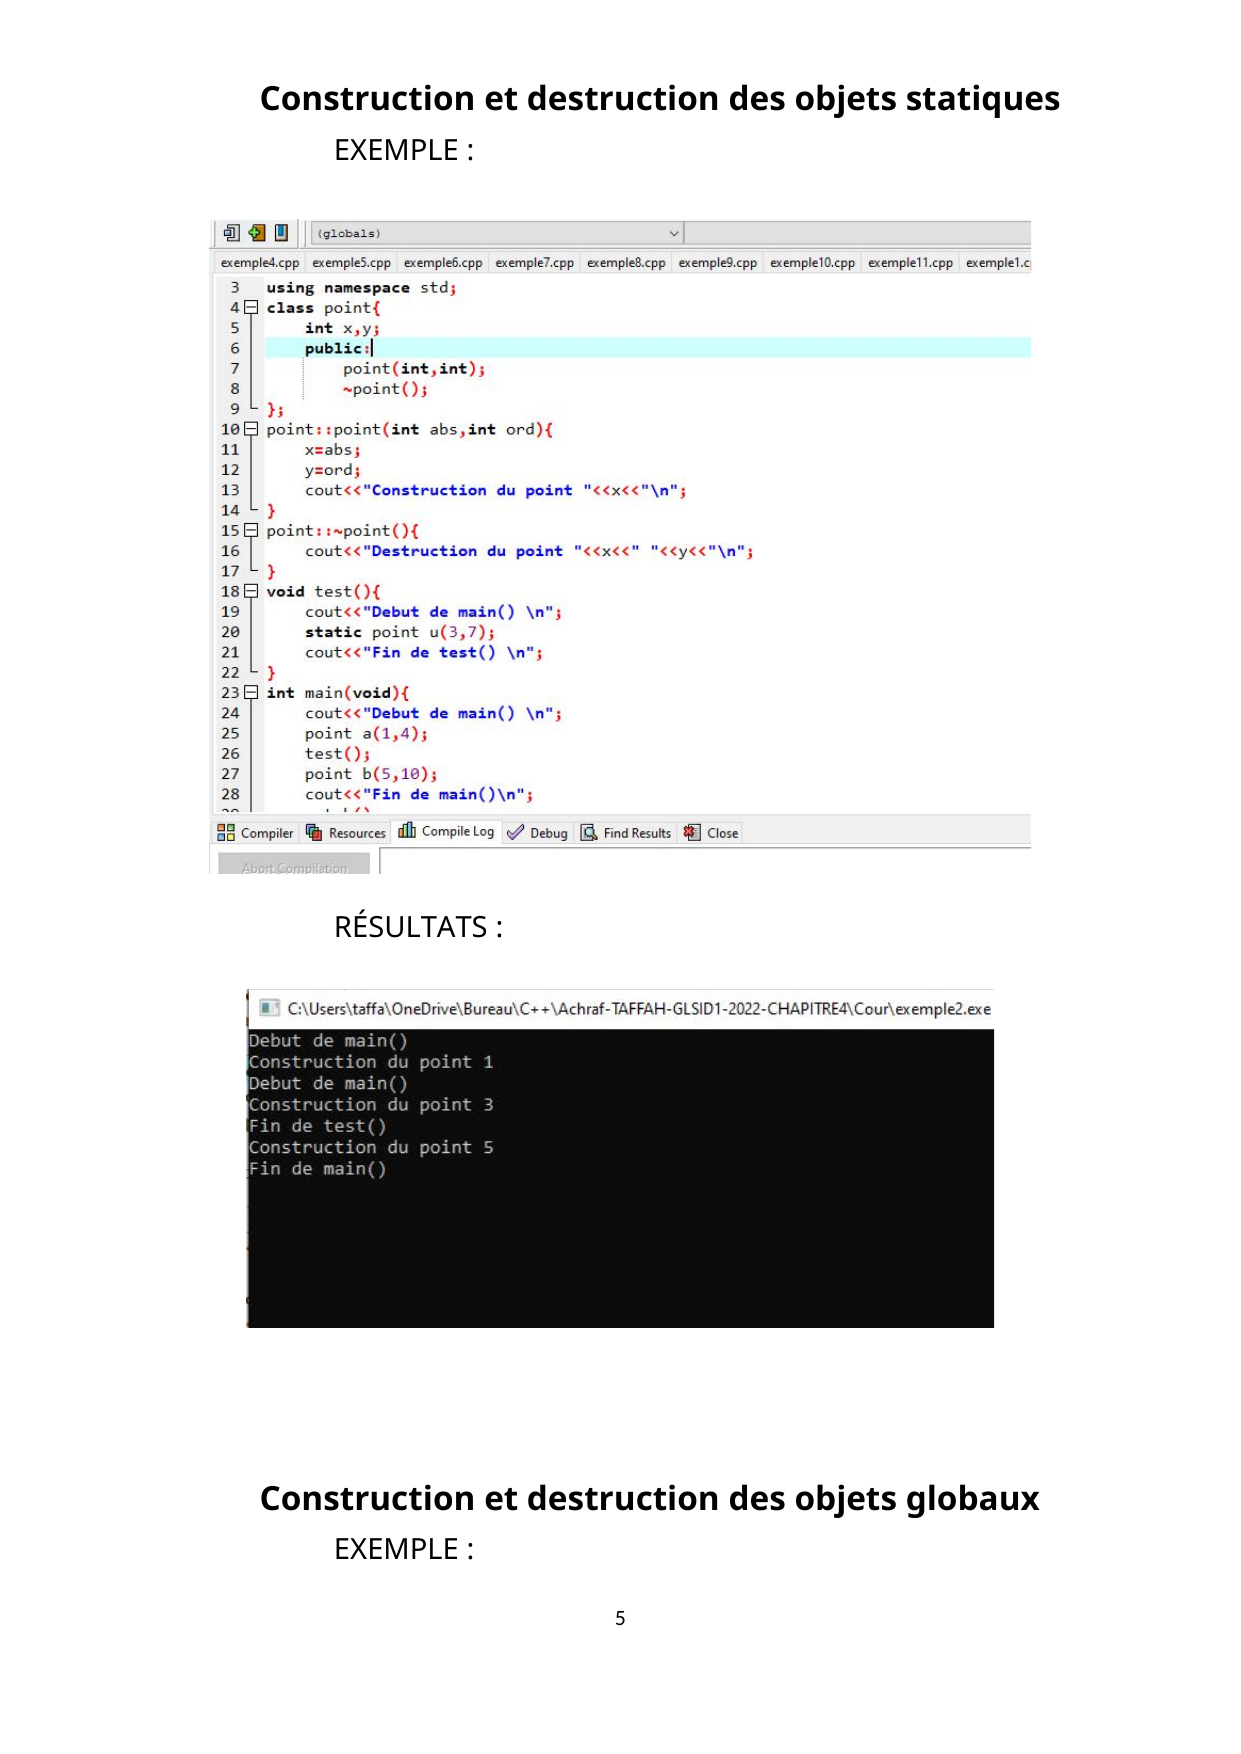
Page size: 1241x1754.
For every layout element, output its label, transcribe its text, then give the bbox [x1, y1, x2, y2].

subtitle Résultats : [260, 906, 1128, 946]
subtitle Exemple : [186, 129, 1128, 168]
subtitle Construction et destruction des objets statiques [259, 75, 1128, 120]
subtitle Construction et destruction des objets globaux [259, 1474, 1128, 1520]
subtitle Exemple : [186, 1528, 1128, 1568]
